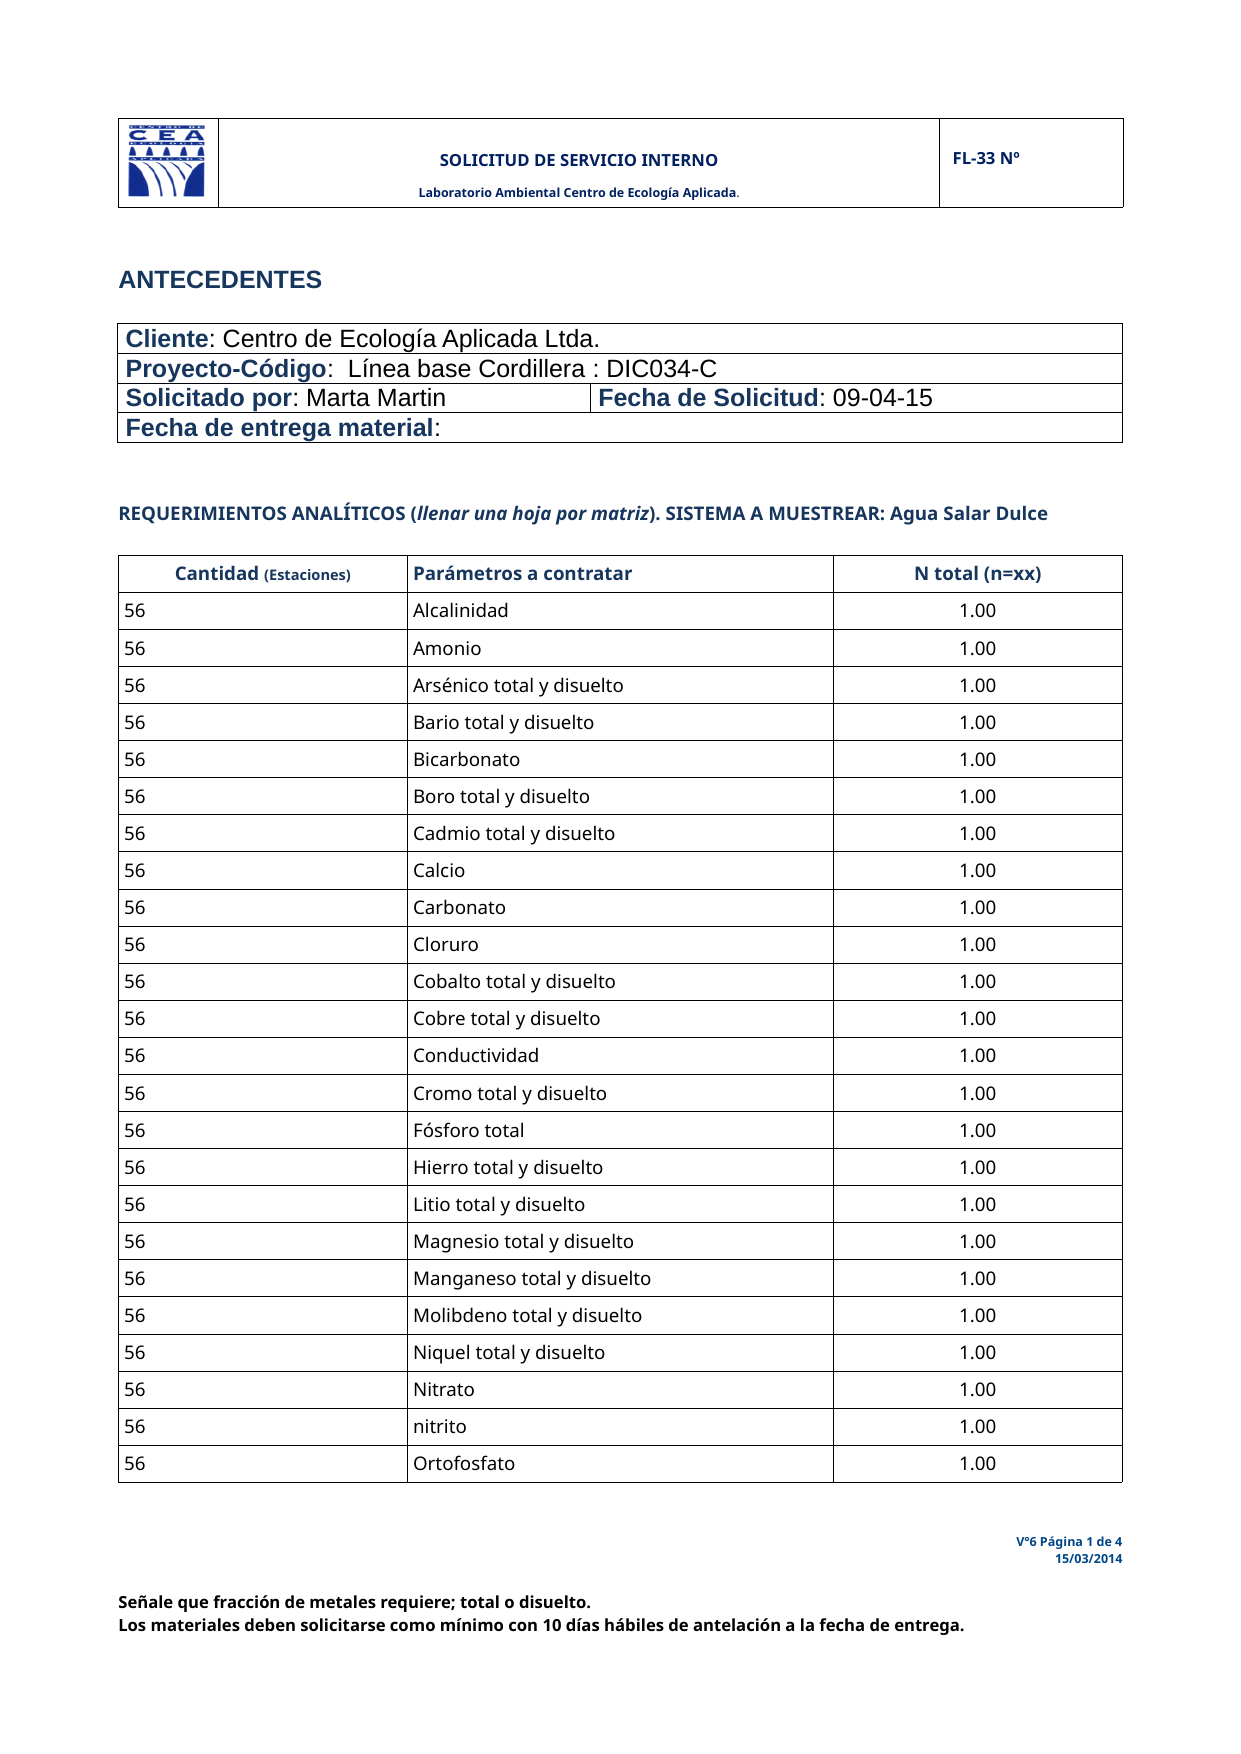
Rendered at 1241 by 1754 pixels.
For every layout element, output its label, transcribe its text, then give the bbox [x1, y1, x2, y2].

table_cell 56 [119, 1335, 407, 1371]
table_cell 56 [119, 1001, 407, 1037]
table_cell 56 [119, 704, 407, 740]
table_cell 56 [119, 1223, 407, 1259]
picture [124, 123, 210, 198]
text ANTECEDENTES [118, 265, 1122, 294]
table_cell Proyecto-Código: Línea base Cordillera : DIC034-C [118, 354, 1122, 382]
table_cell Cloruro [408, 927, 833, 963]
table_cell Bicarbonato [408, 741, 833, 777]
table_cell 56 [119, 1075, 407, 1111]
table_cell 56 [119, 890, 407, 926]
table_cell 1.00 [834, 1075, 1122, 1111]
table_cell 1.00 [834, 1297, 1122, 1333]
table_cell 1.00 [834, 778, 1122, 814]
table_cell Hierro total y disuelto [408, 1149, 833, 1185]
table_cell Boro total y disuelto [408, 778, 833, 814]
table_cell 1.00 [834, 667, 1122, 703]
table_cell 1.00 [834, 1446, 1122, 1482]
table_cell 1.00 [834, 815, 1122, 851]
table_cell Manganeso total y disuelto [408, 1260, 833, 1296]
table_cell 1.00 [834, 1038, 1122, 1074]
table_cell Arsénico total y disuelto [408, 667, 833, 703]
table_cell 56 [119, 1149, 407, 1185]
table_cell 1.00 [834, 927, 1122, 963]
table_cell 56 [119, 741, 407, 777]
table_cell Cadmio total y disuelto [408, 815, 833, 851]
table_cell Magnesio total y disuelto [408, 1223, 833, 1259]
table_cell 56 [119, 927, 407, 963]
table_cell Carbonato [408, 890, 833, 926]
table_cell 1.00 [834, 741, 1122, 777]
table_cell 1.00 [834, 1149, 1122, 1185]
table_cell 56 [119, 1372, 407, 1408]
table_cell 1.00 [834, 964, 1122, 1000]
table_header Cliente: Centro de Ecología Aplicada Ltda. [118, 324, 1122, 353]
text REQUERIMIENTOS ANALÍTICOS (llenar una hoja por matriz). SISTEMA A MUESTREAR: Agua Salar Dulce [118, 501, 1122, 526]
table_cell Fósforo total [408, 1112, 833, 1148]
table_cell 1.00 [834, 1001, 1122, 1037]
table_cell 56 [119, 1446, 407, 1482]
table_cell Bario total y disuelto [408, 704, 833, 740]
table_cell Cobre total y disuelto [408, 1001, 833, 1037]
table_cell Alcalinidad [408, 593, 833, 629]
table_cell Litio total y disuelto [408, 1186, 833, 1222]
table_cell 56 [119, 1038, 407, 1074]
table_cell 1.00 [834, 1223, 1122, 1259]
table_cell 56 [119, 964, 407, 1000]
table_cell Amonio [408, 630, 833, 666]
table_cell 56 [119, 1409, 407, 1445]
table_cell 56 [119, 1112, 407, 1148]
table_cell 1.00 [834, 852, 1122, 888]
table_cell Ortofosfato [408, 1446, 833, 1482]
table_cell Calcio [408, 852, 833, 888]
table_cell 56 [119, 593, 407, 629]
table_cell 1.00 [834, 630, 1122, 666]
table_cell 56 [119, 1186, 407, 1222]
table_cell Conductividad [408, 1038, 833, 1074]
table_cell 1.00 [834, 1260, 1122, 1296]
table_cell 1.00 [834, 1409, 1122, 1445]
table_cell Nitrato [408, 1372, 833, 1408]
table_cell nitrito [408, 1409, 833, 1445]
table_cell 56 [119, 630, 407, 666]
table_header N total (n=xx) [834, 556, 1122, 592]
table_header Cantidad (Estaciones) [119, 556, 407, 592]
table_cell 1.00 [834, 704, 1122, 740]
table_cell 56 [119, 667, 407, 703]
table_cell 1.00 [834, 1112, 1122, 1148]
table_cell 1.00 [834, 1335, 1122, 1371]
table_cell 56 [119, 852, 407, 888]
table_cell Niquel total y disuelto [408, 1335, 833, 1371]
table_cell Cromo total y disuelto [408, 1075, 833, 1111]
table_cell 1.00 [834, 1372, 1122, 1408]
table_cell 1.00 [834, 890, 1122, 926]
table_cell Molibdeno total y disuelto [408, 1297, 833, 1333]
table_cell 56 [119, 778, 407, 814]
table_cell 1.00 [834, 593, 1122, 629]
table_cell Fecha de Solicitud: 09-04-15 [591, 384, 1122, 412]
table_cell 56 [119, 815, 407, 851]
table_cell 56 [119, 1297, 407, 1333]
table_cell Solicitado por: Marta Martin [118, 384, 590, 412]
table_cell Cobalto total y disuelto [408, 964, 833, 1000]
table_header Parámetros a contratar [408, 556, 833, 592]
table_cell 1.00 [834, 1186, 1122, 1222]
table_cell Fecha de entrega material: [118, 413, 1122, 442]
table_cell 56 [119, 1260, 407, 1296]
